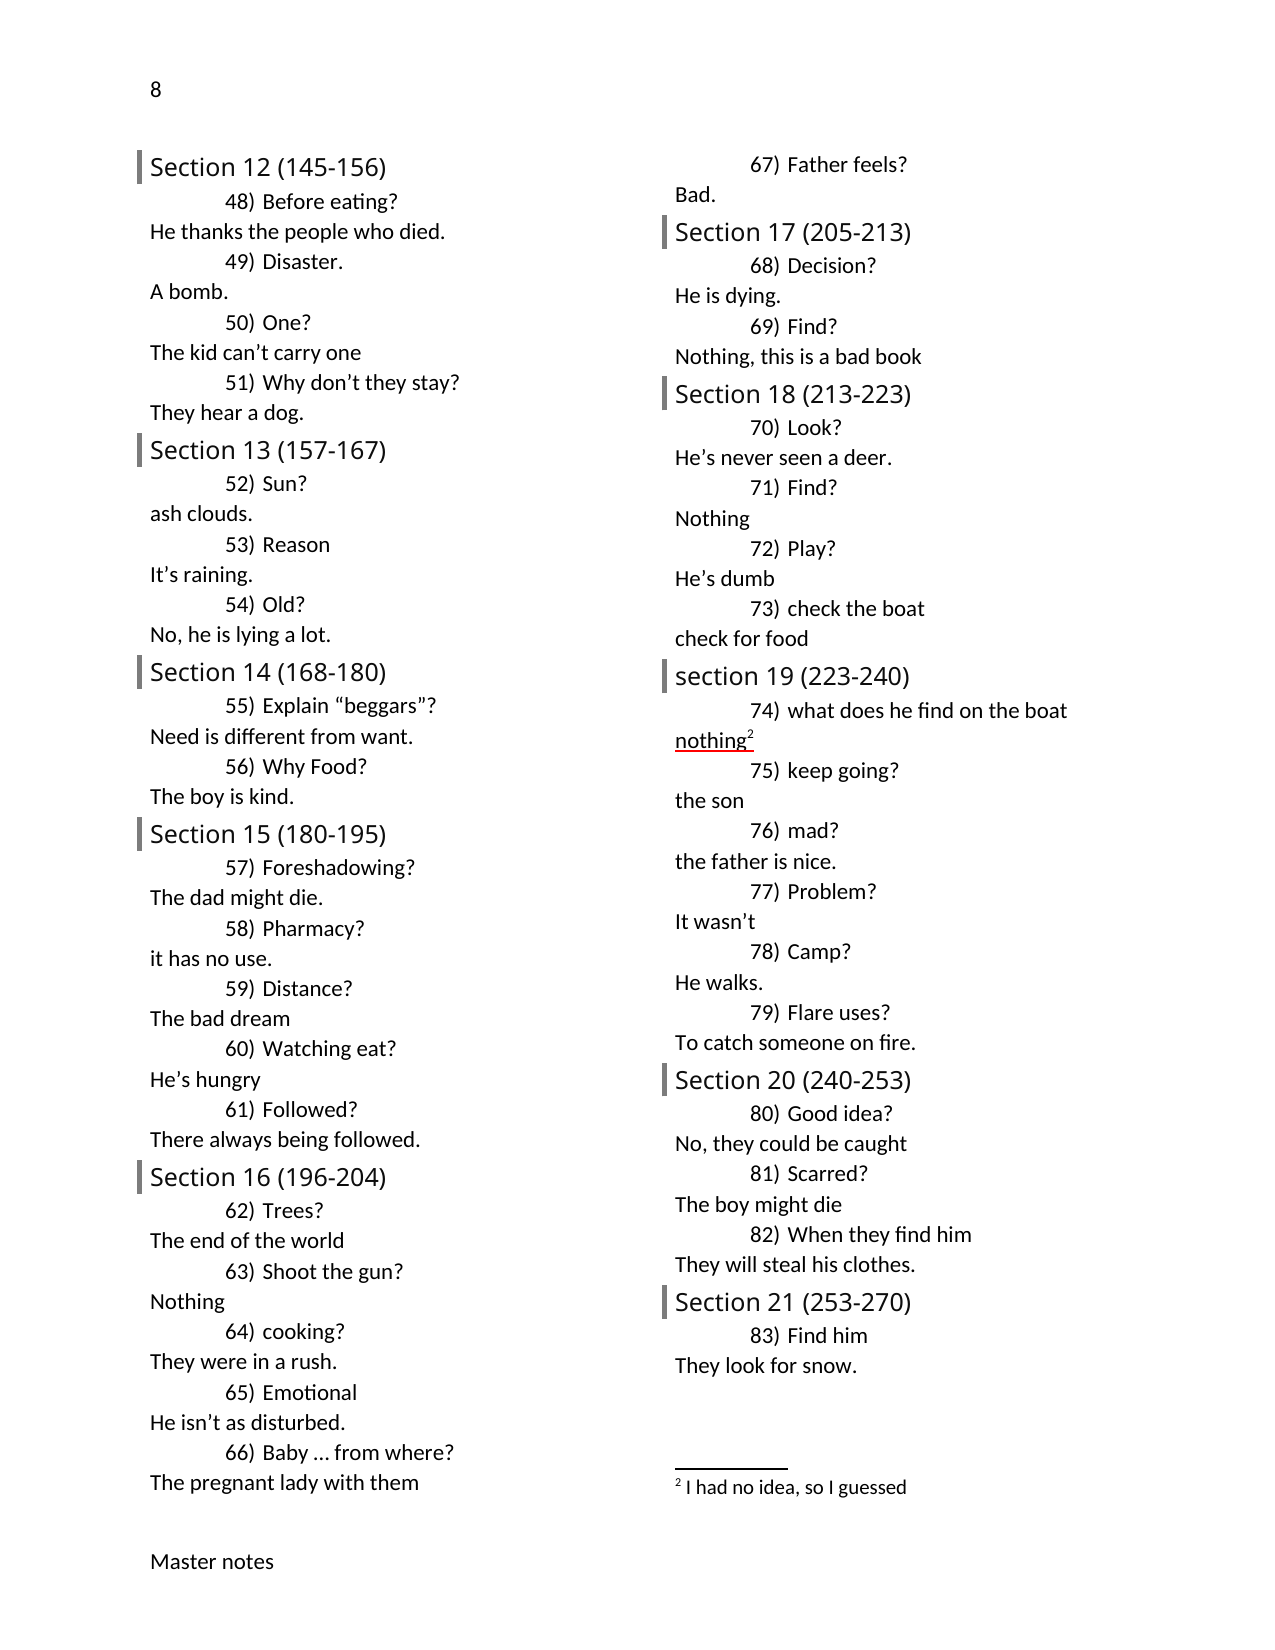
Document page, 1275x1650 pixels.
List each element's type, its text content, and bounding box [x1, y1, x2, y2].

text The boy is kind. [150, 782, 600, 810]
list Disaster. [225, 247, 600, 275]
text The pregnant lady with them [150, 1468, 600, 1496]
text He’s dumb [675, 564, 1125, 592]
list When they find him [750, 1220, 1125, 1248]
text To catch someone on fire. [675, 1028, 1125, 1056]
text He isn’t as disturbed. [150, 1408, 600, 1436]
list Explain “beggars”? [225, 692, 600, 719]
list Shoot the gun? [225, 1257, 600, 1285]
subtitle Section 13 (157-167) [142, 433, 600, 467]
text They hear a dog. [150, 398, 600, 426]
list Old? [225, 590, 600, 618]
text No, he is lying a lot. [150, 620, 600, 648]
list Find? [750, 473, 1125, 502]
list check the boat [750, 594, 1125, 622]
list One? [225, 308, 600, 336]
list Watching eat? [225, 1034, 600, 1063]
text The end of the world [150, 1227, 600, 1254]
subtitle Section 12 (145-156) [150, 150, 600, 184]
list mad? [750, 817, 1125, 844]
list Decision? [750, 251, 1125, 279]
list Emotional [225, 1378, 600, 1406]
text He thanks the people who died. [150, 217, 600, 245]
subtitle Section 15 (180-195) [142, 817, 600, 851]
text Nothing, this is a bad book [675, 342, 1125, 370]
text He is dying. [675, 282, 1125, 309]
list Reason [225, 530, 600, 558]
list Pharmacy? [225, 914, 600, 942]
text it has no use. [150, 944, 600, 972]
text Need is different from want. [150, 722, 600, 750]
list Find him [750, 1321, 1125, 1349]
text It’s raining. [150, 560, 600, 588]
text the father is nice. [675, 847, 1125, 875]
list Trees? [225, 1196, 600, 1224]
text check for food [675, 624, 1125, 653]
text There always being followed. [150, 1125, 600, 1153]
list Baby … from where? [225, 1438, 600, 1466]
text He walks. [675, 968, 1125, 996]
subtitle Section 20 (240-253) [662, 1062, 1125, 1096]
list Flare uses? [750, 998, 1125, 1026]
text The bad dream [150, 1004, 600, 1032]
list keep going? [750, 756, 1125, 784]
text A bomb. [150, 277, 600, 305]
list Look? [750, 413, 1125, 441]
text Bad. [675, 180, 1125, 208]
list Find? [750, 312, 1125, 340]
list Scarred? [750, 1159, 1125, 1188]
list Foreshadowing? [225, 853, 600, 881]
text I had no idea, so I guessed [675, 1474, 1125, 1500]
text The boy might die [675, 1190, 1125, 1218]
list Followed? [225, 1095, 600, 1123]
text nothing [675, 726, 1125, 754]
list Sun? [225, 469, 600, 497]
text He’s hungry [150, 1065, 600, 1093]
text ash clouds. [150, 499, 600, 528]
list Play? [750, 534, 1125, 562]
text Nothing [150, 1287, 600, 1315]
subtitle Section 14 (168-180) [142, 655, 600, 689]
text They look for snow. [675, 1352, 1125, 1379]
subtitle Section 21 (253-270) [662, 1284, 1125, 1319]
list cooking? [225, 1317, 600, 1345]
subtitle Section 16 (196-204) [137, 1159, 600, 1194]
text He’s never seen a deer. [675, 443, 1125, 471]
text They will steal his clothes. [675, 1250, 1125, 1278]
list Problem? [750, 877, 1125, 905]
text No, they could be caught [675, 1129, 1125, 1157]
subtitle Section 18 (213-223) [667, 376, 1125, 410]
text They were in a rush. [150, 1347, 600, 1375]
list what does he find on the boat [750, 696, 1125, 724]
text Nothing [675, 504, 1125, 532]
text the son [675, 786, 1125, 814]
list Camp? [750, 937, 1125, 965]
text The kid can’t carry one [150, 338, 600, 366]
subtitle section 19 (223-240) [667, 659, 1125, 693]
list Before eating? [225, 187, 600, 215]
text It wasn’t [675, 907, 1125, 935]
subtitle Section 17 (205-213) [662, 214, 1125, 249]
text The dad might die. [150, 883, 600, 912]
list Why don’t they stay? [225, 368, 600, 396]
list Distance? [225, 974, 600, 1002]
list Father feels? [750, 150, 1125, 178]
list Good idea? [750, 1099, 1125, 1127]
list Why Food? [225, 752, 600, 780]
